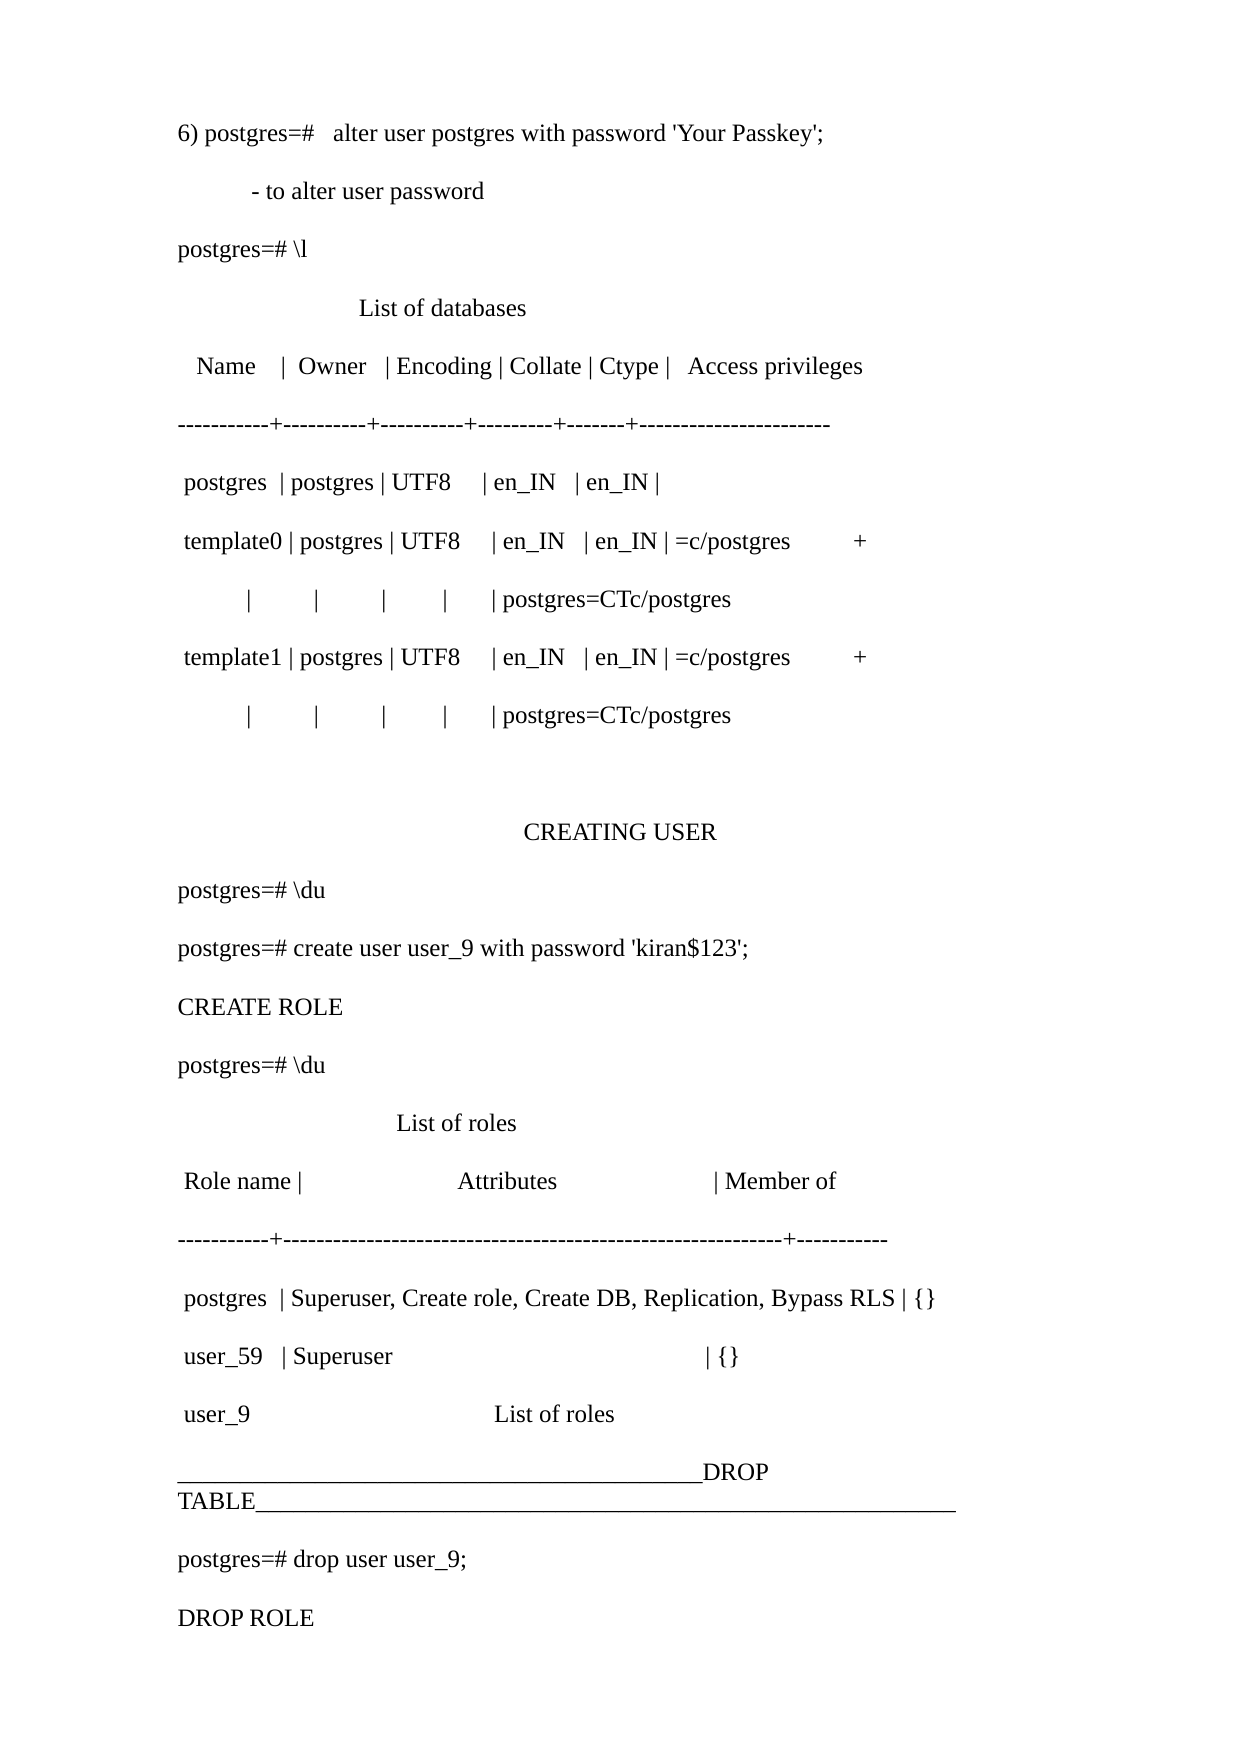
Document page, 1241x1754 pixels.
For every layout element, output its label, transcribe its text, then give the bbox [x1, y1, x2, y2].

text postgres=# \du [177, 875, 1063, 904]
text postgres=# \du [177, 1050, 1063, 1078]
text user_59 | Superuser | {} [177, 1341, 1063, 1370]
text -----------+----------+----------+---------+-------+----------------------- [177, 409, 1063, 438]
text __________________________________________DROP TABLE________________________________________________________ [177, 1457, 1063, 1515]
text Role name | Attributes | Member of [177, 1166, 1063, 1195]
text - to alter user password [177, 176, 1063, 205]
text 6) postgres=# alter user postgres with password 'Your Passkey'; [177, 118, 1063, 147]
text List of databases [177, 293, 1063, 322]
text postgres | postgres | UTF8 | en_IN | en_IN | [177, 467, 1063, 496]
text DROP ROLE [177, 1603, 1063, 1631]
text postgres=# \l [177, 234, 1063, 263]
text | | | | | postgres=CTc/postgres [177, 584, 1063, 613]
text template1 | postgres | UTF8 | en_IN | en_IN | =c/postgres + [177, 642, 1063, 671]
text CREATING USER [177, 817, 1063, 846]
text user_9 List of roles [177, 1399, 1063, 1428]
text postgres | Superuser, Create role, Create DB, Replication, Bypass RLS | {} [177, 1283, 1063, 1311]
text template0 | postgres | UTF8 | en_IN | en_IN | =c/postgres + [177, 526, 1063, 554]
text Name | Owner | Encoding | Collate | Ctype | Access privileges [177, 351, 1063, 380]
text -----------+------------------------------------------------------------+----------- [177, 1224, 1063, 1253]
text List of roles [177, 1108, 1063, 1137]
text CREATE ROLE [177, 992, 1063, 1020]
text | | | | | postgres=CTc/postgres [177, 700, 1063, 729]
text postgres=# drop user user_9; [177, 1544, 1063, 1573]
text postgres=# create user user_9 with password 'kiran$123'; [177, 933, 1063, 962]
